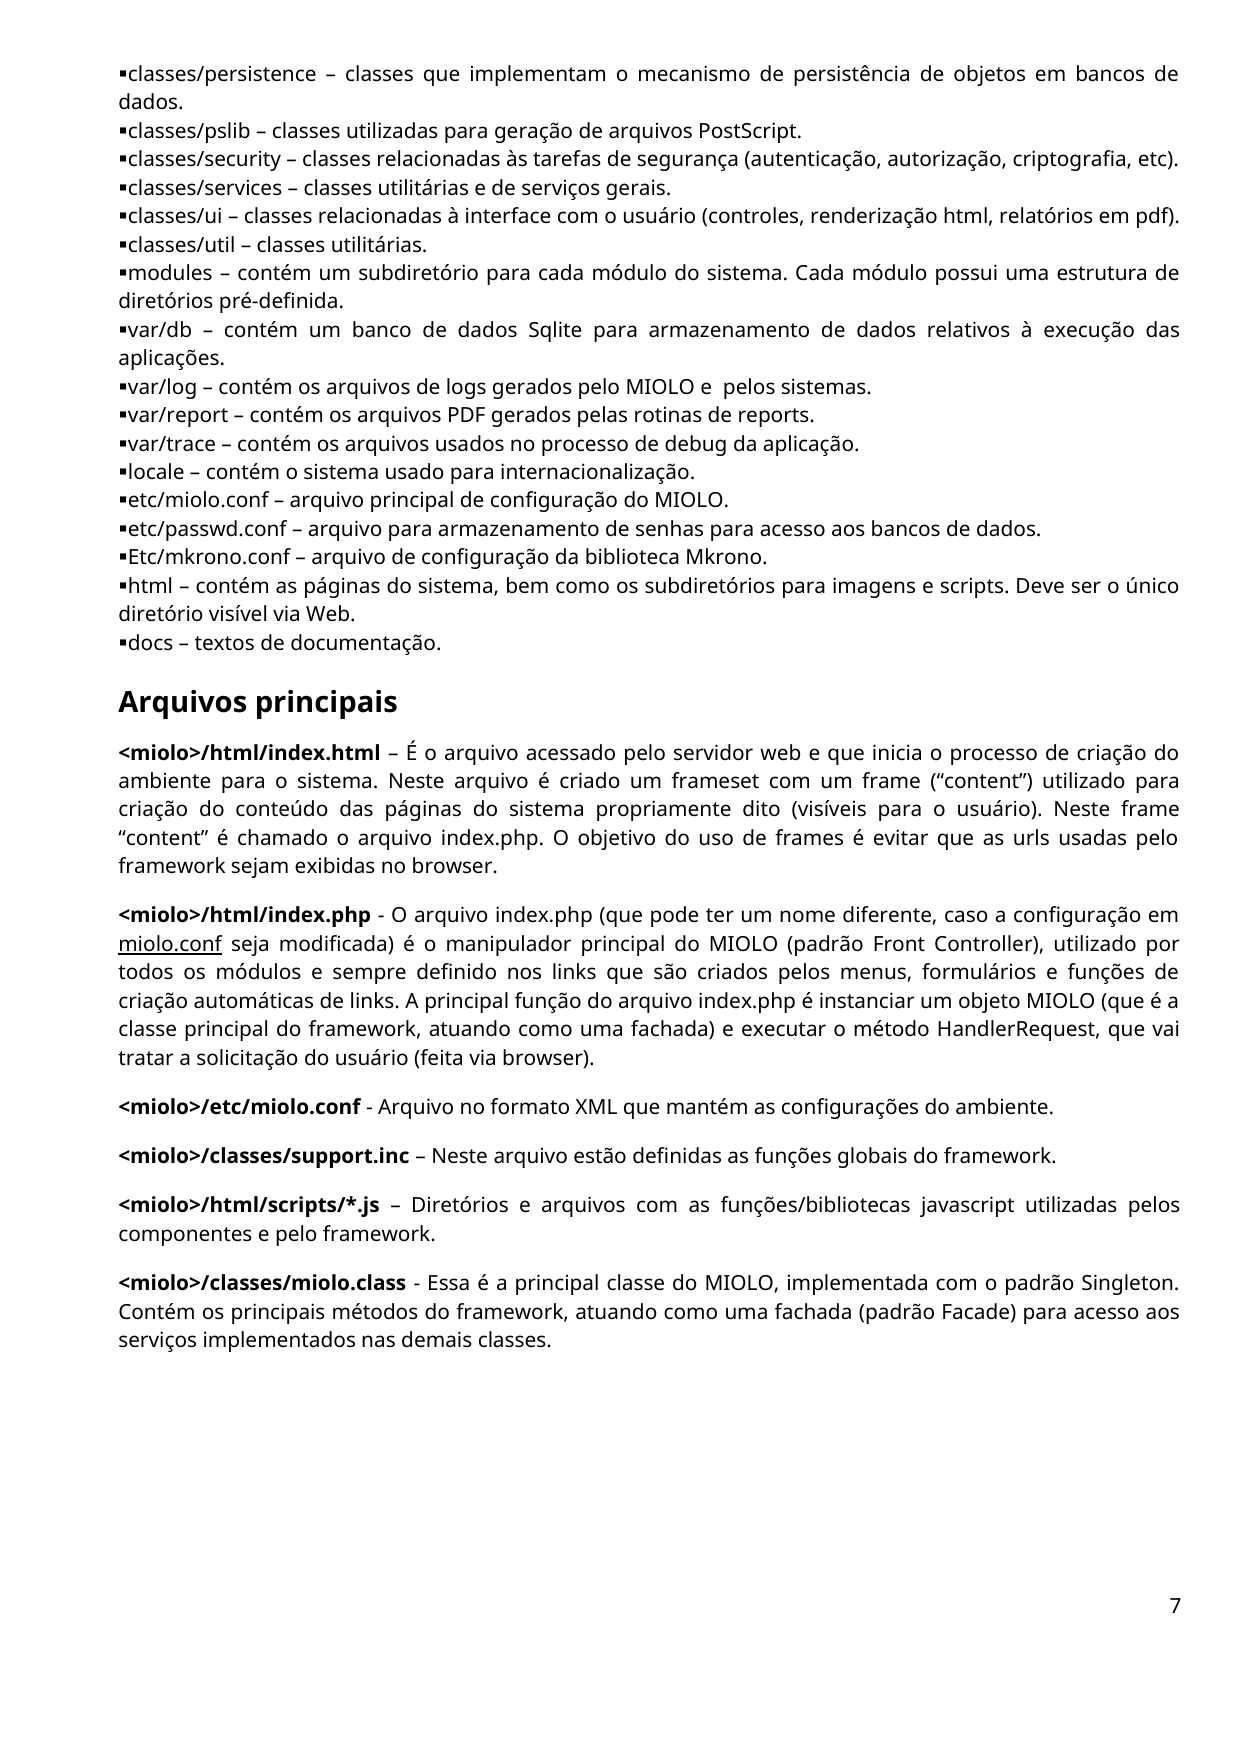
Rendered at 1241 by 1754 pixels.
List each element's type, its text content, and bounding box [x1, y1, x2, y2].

list html – contém as páginas do sistema, bem como os subdiretórios para imagens e scripts. Deve ser o único diretório visível via Web. [118, 571, 1181, 628]
list locale – contém o sistema usado para internacionalização. [118, 457, 1181, 486]
list Etc/mkrono.conf – arquivo de configuração da biblioteca Mkrono. [118, 542, 1181, 571]
list docs – textos de documentação. [118, 628, 1181, 656]
text <miolo>/etc/miolo.conf - Arquivo no formato XML que mantém as configurações do ambiente. [118, 1092, 1181, 1121]
list var/log – contém os arquivos de logs gerados pelo MIOLO e pelos sistemas. [118, 372, 1181, 400]
list classes/security – classes relacionadas às tarefas de segurança (autenticação, autorização, criptografia, etc). [118, 144, 1181, 173]
text <miolo>/html/index.php - O arquivo index.php (que pode ter um nome diferente, caso a configuração em miolo.conf seja modificada) é o manipulador principal do MIOLO (padrão Front Controller), utilizado por todos os módulos e sempre definido nos links que são criados pelos menus, formulários e funções de criação automáticas de links. A principal função do arquivo index.php é instanciar um objeto MIOLO (que é a classe principal do framework, atuando como uma fachada) e executar o método HandlerRequest, que vai tratar a solicitação do usuário (feita via browser). [118, 901, 1181, 1071]
list classes/persistence – classes que implementam o mecanismo de persistência de objetos em bancos de dados. [118, 59, 1181, 116]
list classes/ui – classes relacionadas à interface com o usuário (controles, renderização html, relatórios em pdf). [118, 201, 1181, 230]
list modules – contém um subdiretório para cada módulo do sistema. Cada módulo possui uma estrutura de diretórios pré-definida. [118, 258, 1181, 315]
list var/db – contém um banco de dados Sqlite para armazenamento de dados relativos à execução das aplicações. [118, 315, 1181, 372]
list var/trace – contém os arquivos usados no processo de debug da aplicação. [118, 429, 1181, 457]
list classes/util – classes utilitárias. [118, 230, 1181, 258]
text <miolo>/classes/miolo.class - Essa é a principal classe do MIOLO, implementada com o padrão Singleton. Contém os principais métodos do framework, atuando como uma fachada (padrão Facade) para acesso aos serviços implementados nas demais classes. [118, 1268, 1181, 1354]
list classes/services – classes utilitárias e de serviços gerais. [118, 173, 1181, 201]
text <miolo>/classes/support.inc – Neste arquivo estão definidas as funções globais do framework. [118, 1141, 1181, 1170]
text <miolo>/html/scripts/*.js – Diretórios e arquivos com as funções/bibliotecas javascript utilizadas pelos componentes e pelo framework. [118, 1191, 1181, 1247]
list var/report – contém os arquivos PDF gerados pelas rotinas de reports. [118, 400, 1181, 429]
list classes/pslib – classes utilizadas para geração de arquivos PostScript. [118, 116, 1181, 144]
text <miolo>/html/index.html – É o arquivo acessado pelo servidor web e que inicia o processo de criação do ambiente para o sistema. Neste arquivo é criado um frameset com um frame (“content”) utilizado para criação do conteúdo das páginas do sistema propriamente dito (visíveis para o usuário). Neste frame “content” é chamado o arquivo index.php. O objetivo do uso de frames é evitar que as urls usadas pelo framework sejam exibidas no browser. [118, 738, 1181, 880]
list etc/passwd.conf – arquivo para armazenamento de senhas para acesso aos bancos de dados. [118, 514, 1181, 542]
list etc/miolo.conf – arquivo principal de configuração do MIOLO. [118, 486, 1181, 514]
subtitle Arquivos principais [118, 681, 1181, 721]
